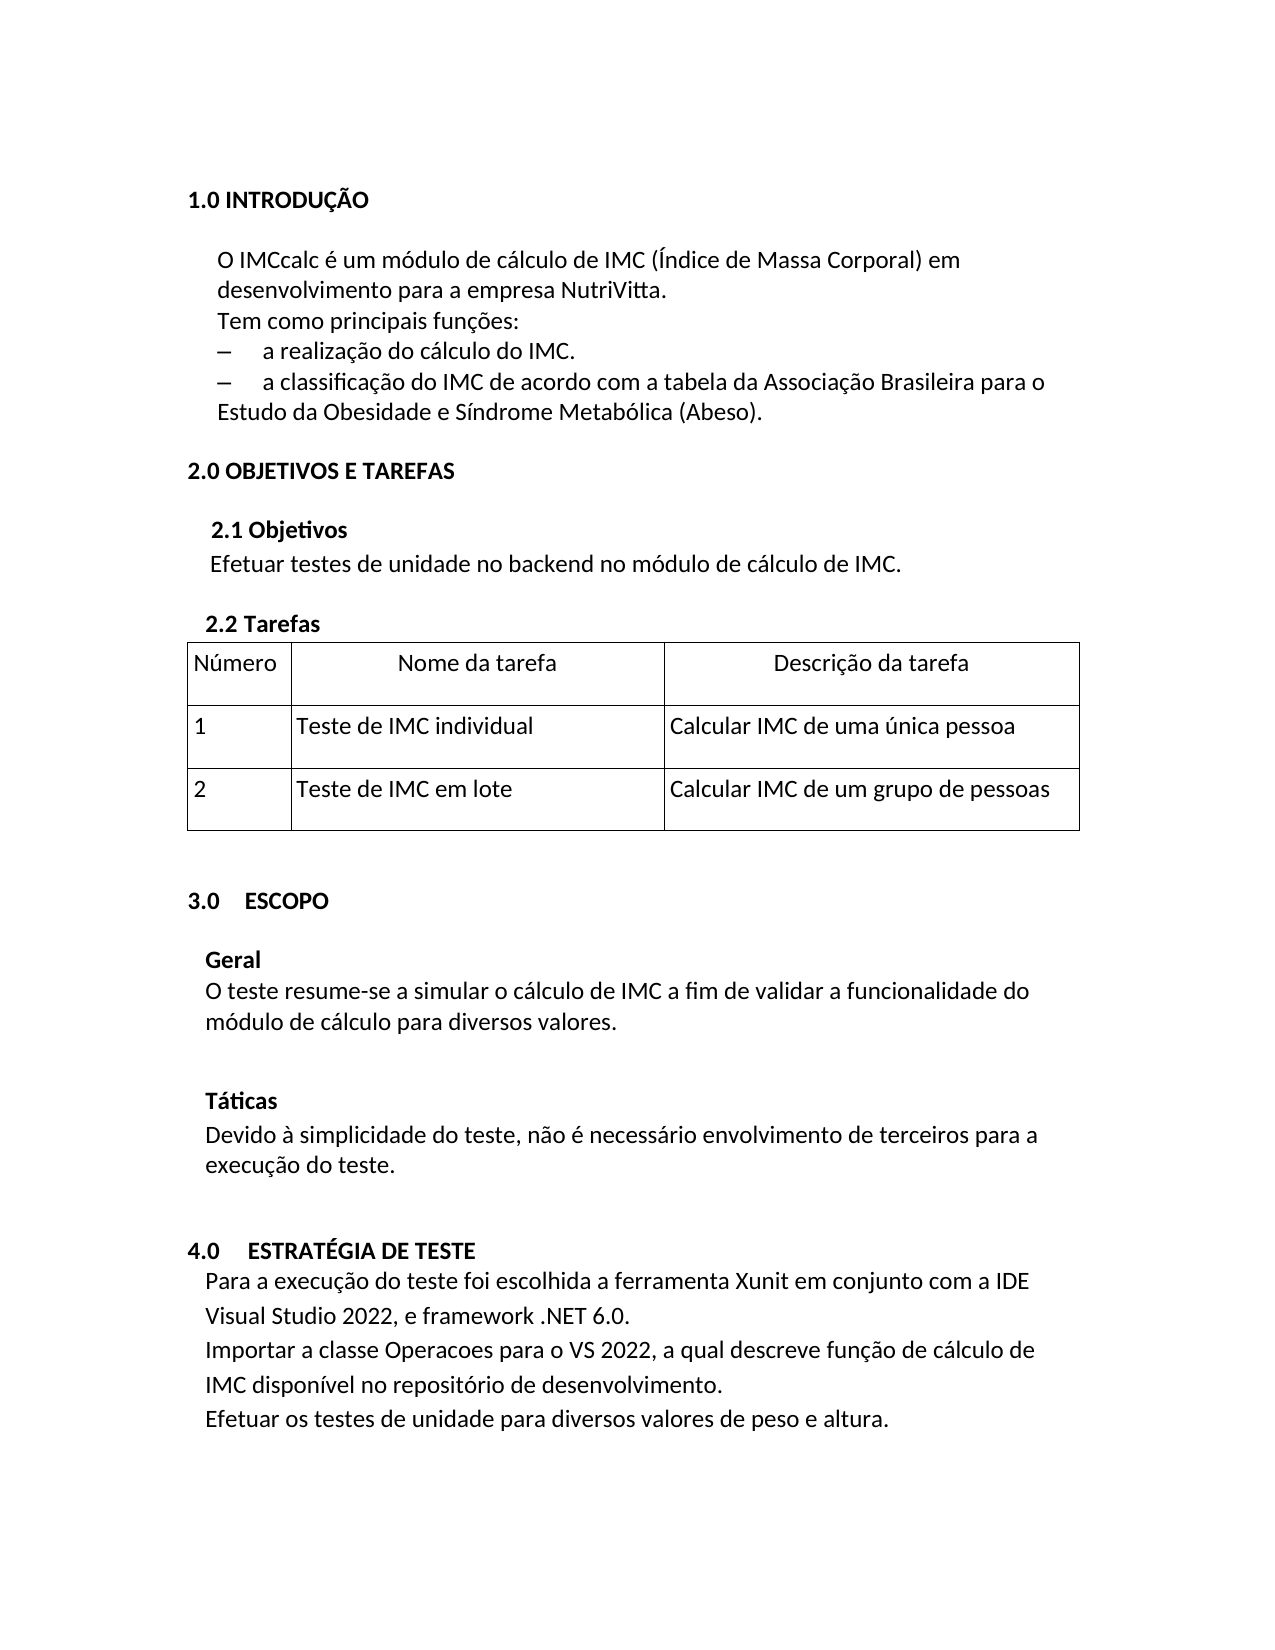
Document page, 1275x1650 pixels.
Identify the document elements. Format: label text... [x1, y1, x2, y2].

list 2.0 OBJETIVOS E TAREFAS [187, 455, 1079, 486]
text Tem como principais funções: [217, 305, 1079, 335]
list a realização do cálculo do IMC. [217, 335, 1079, 366]
table_header Número [188, 643, 291, 704]
table_cell Calcular IMC de uma única pessoa [665, 706, 1079, 767]
table_cell Calcular IMC de um grupo de pessoas [665, 769, 1079, 830]
table_header Descrição da tarefa [665, 643, 1079, 704]
table_cell 1 [188, 706, 291, 767]
text Efetuar os testes de unidade para diversos valores de peso e altura. [205, 1403, 1079, 1434]
text O IMCcalc é um módulo de cálculo de IMC (Índice de Massa Corporal) em desenvolvimento para a empresa NutriVitta. [217, 244, 1079, 305]
list Tarefas [205, 608, 1079, 638]
text Importar a classe Operacoes para o VS 2022, a qual descreve função de cálculo de IMC disponível no repositório de desenvolvimento. [205, 1334, 1079, 1399]
list a classificação do IMC de acordo com a tabela da Associação Brasileira para o Estudo da Obesidade e Síndrome Metabólica (Abeso). [217, 366, 1079, 427]
text Táticas [205, 1085, 1079, 1116]
table_cell 2 [188, 769, 291, 830]
list 2.1 Objetivos [205, 514, 1079, 545]
text Geral [205, 944, 1079, 975]
table_cell Teste de IMC individual [292, 706, 664, 767]
text Devido à simplicidade do teste, não é necessário envolvimento de terceiros para a execução do teste. [205, 1119, 1069, 1180]
text 3.0 ESCOPO [187, 885, 1079, 916]
table_cell Teste de IMC em lote [292, 769, 664, 830]
text 4.0 ESTRATÉGIA DE TESTE [187, 1235, 1079, 1266]
text Efetuar testes de unidade no backend no módulo de cálculo de IMC. [187, 548, 1012, 579]
text Para a execução do teste foi escolhida a ferramenta Xunit em conjunto com a IDE Visual Studio 2022, e framework .NET 6.0. [205, 1266, 1079, 1331]
text O teste resume-se a simular o cálculo de IMC a fim de validar a funcionalidade do módulo de cálculo para diversos valores. [205, 975, 1079, 1037]
list 1.0 INTRODUÇÃO [187, 184, 1079, 215]
table_header Nome da tarefa [292, 643, 664, 704]
